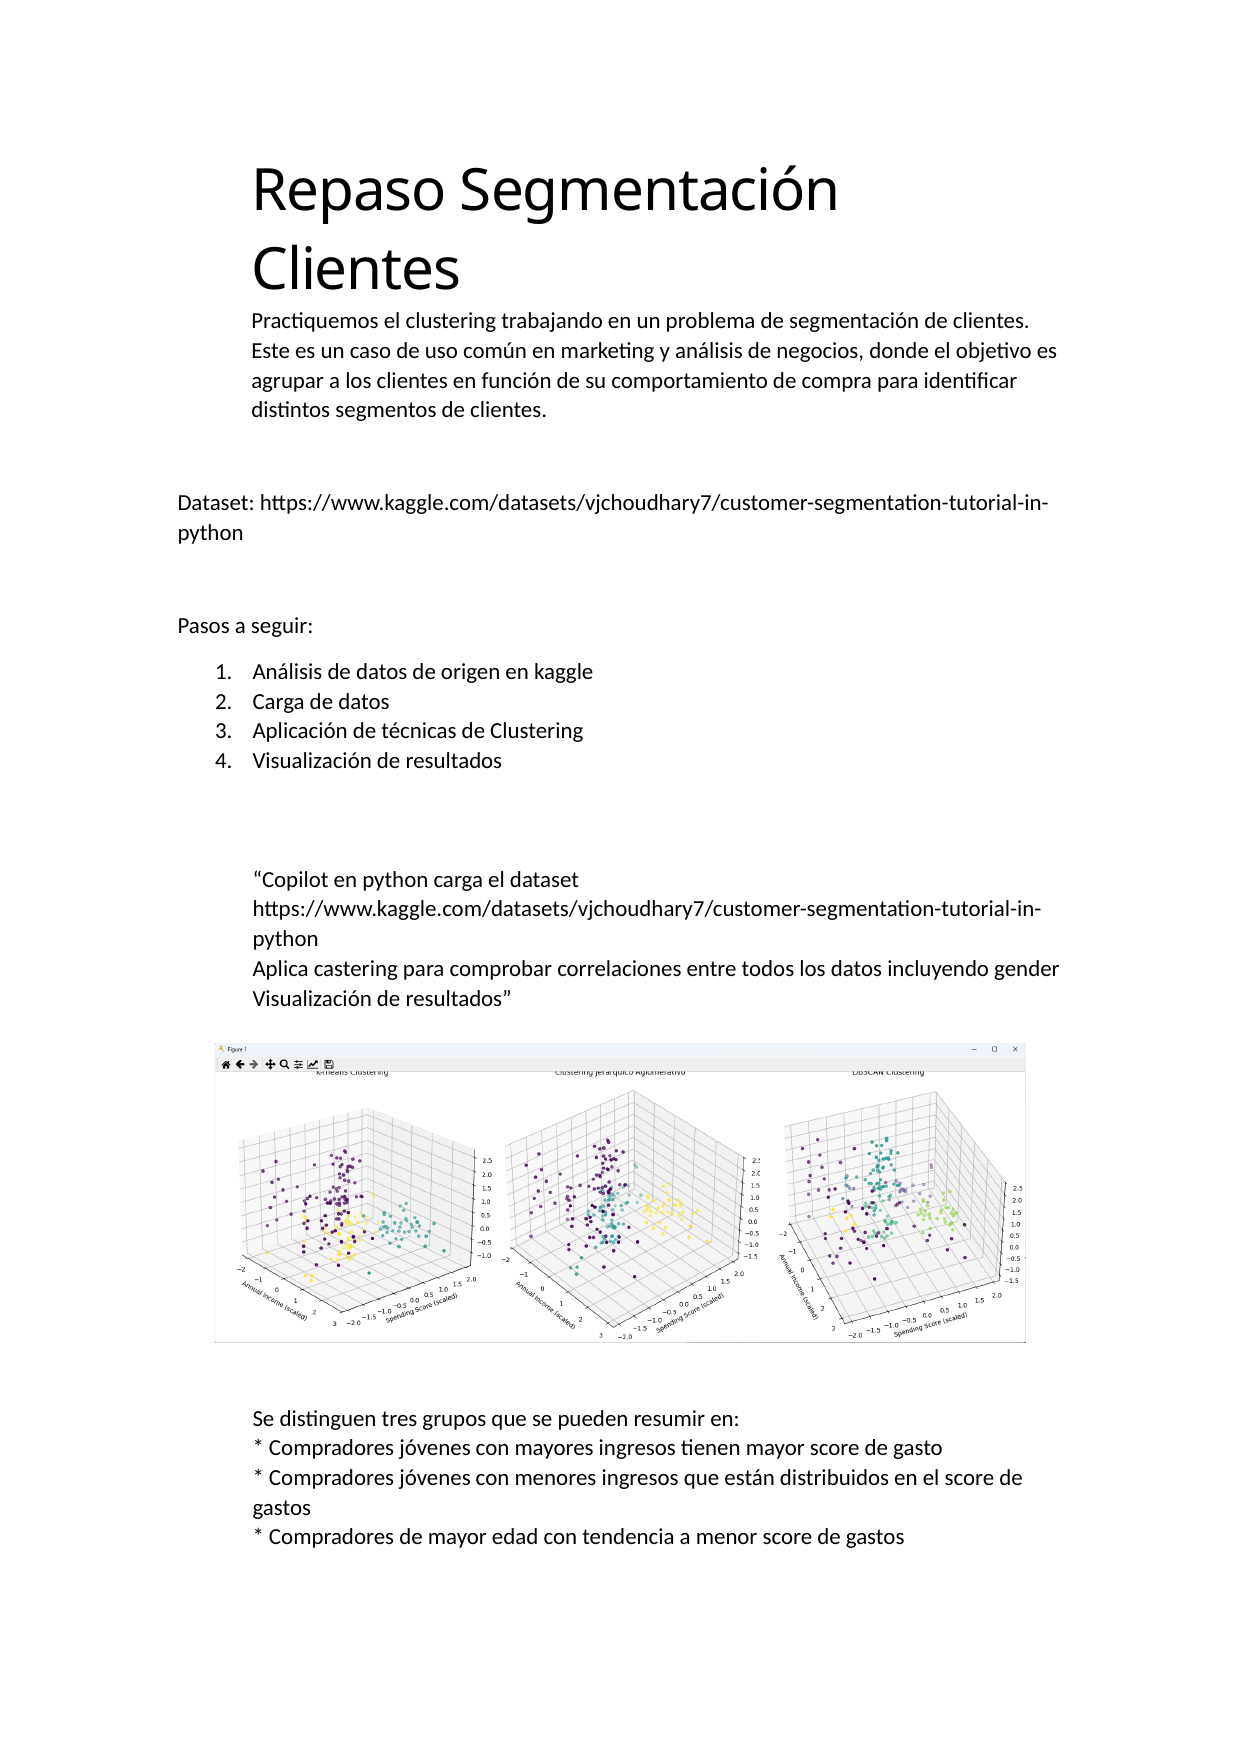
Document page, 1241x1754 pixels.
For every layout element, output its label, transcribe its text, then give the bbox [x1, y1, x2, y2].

text Dataset: https://www.kaggle.com/datasets/vjchoudhary7/customer-segmentation-tutorial-in-python [177, 488, 1063, 546]
list Carga de datos [215, 687, 1063, 715]
picture [214, 1043, 1026, 1343]
list Visualización de resultados [215, 746, 1063, 774]
list Aplica castering para comprobar correlaciones entre todos los datos incluyendo gender [252, 954, 1063, 982]
list Aplicación de técnicas de Clustering [215, 716, 1063, 744]
text Practiquemos el clustering trabajando en un problema de segmentación de clientes. Este es un caso de uso común en marketing y análisis de negocios, donde el objetivo es agrupar a los clientes en función de su comportamiento de compra para identificar distintos segmentos de clientes. [251, 307, 1063, 424]
list Se distinguen tres grupos que se pueden resumir en: [252, 1404, 1063, 1432]
list Visualización de resultados” [252, 984, 1063, 1012]
list “Copilot en python carga el dataset [252, 865, 1063, 893]
list https://www.kaggle.com/datasets/vjchoudhary7/customer-segmentation-tutorial-in-python [252, 894, 1063, 952]
list * Compradores de mayor edad con tendencia a menor score de gastos [252, 1522, 1063, 1550]
list Análisis de datos de origen en kaggle [215, 657, 1063, 685]
subtitle Repaso Segmentación Clientes [251, 148, 1063, 307]
text Pasos a seguir: [177, 611, 1063, 639]
list * Compradores jóvenes con mayores ingresos tienen mayor score de gasto [252, 1433, 1063, 1461]
list * Compradores jóvenes con menores ingresos que están distribuidos en el score de gastos [252, 1463, 1063, 1521]
